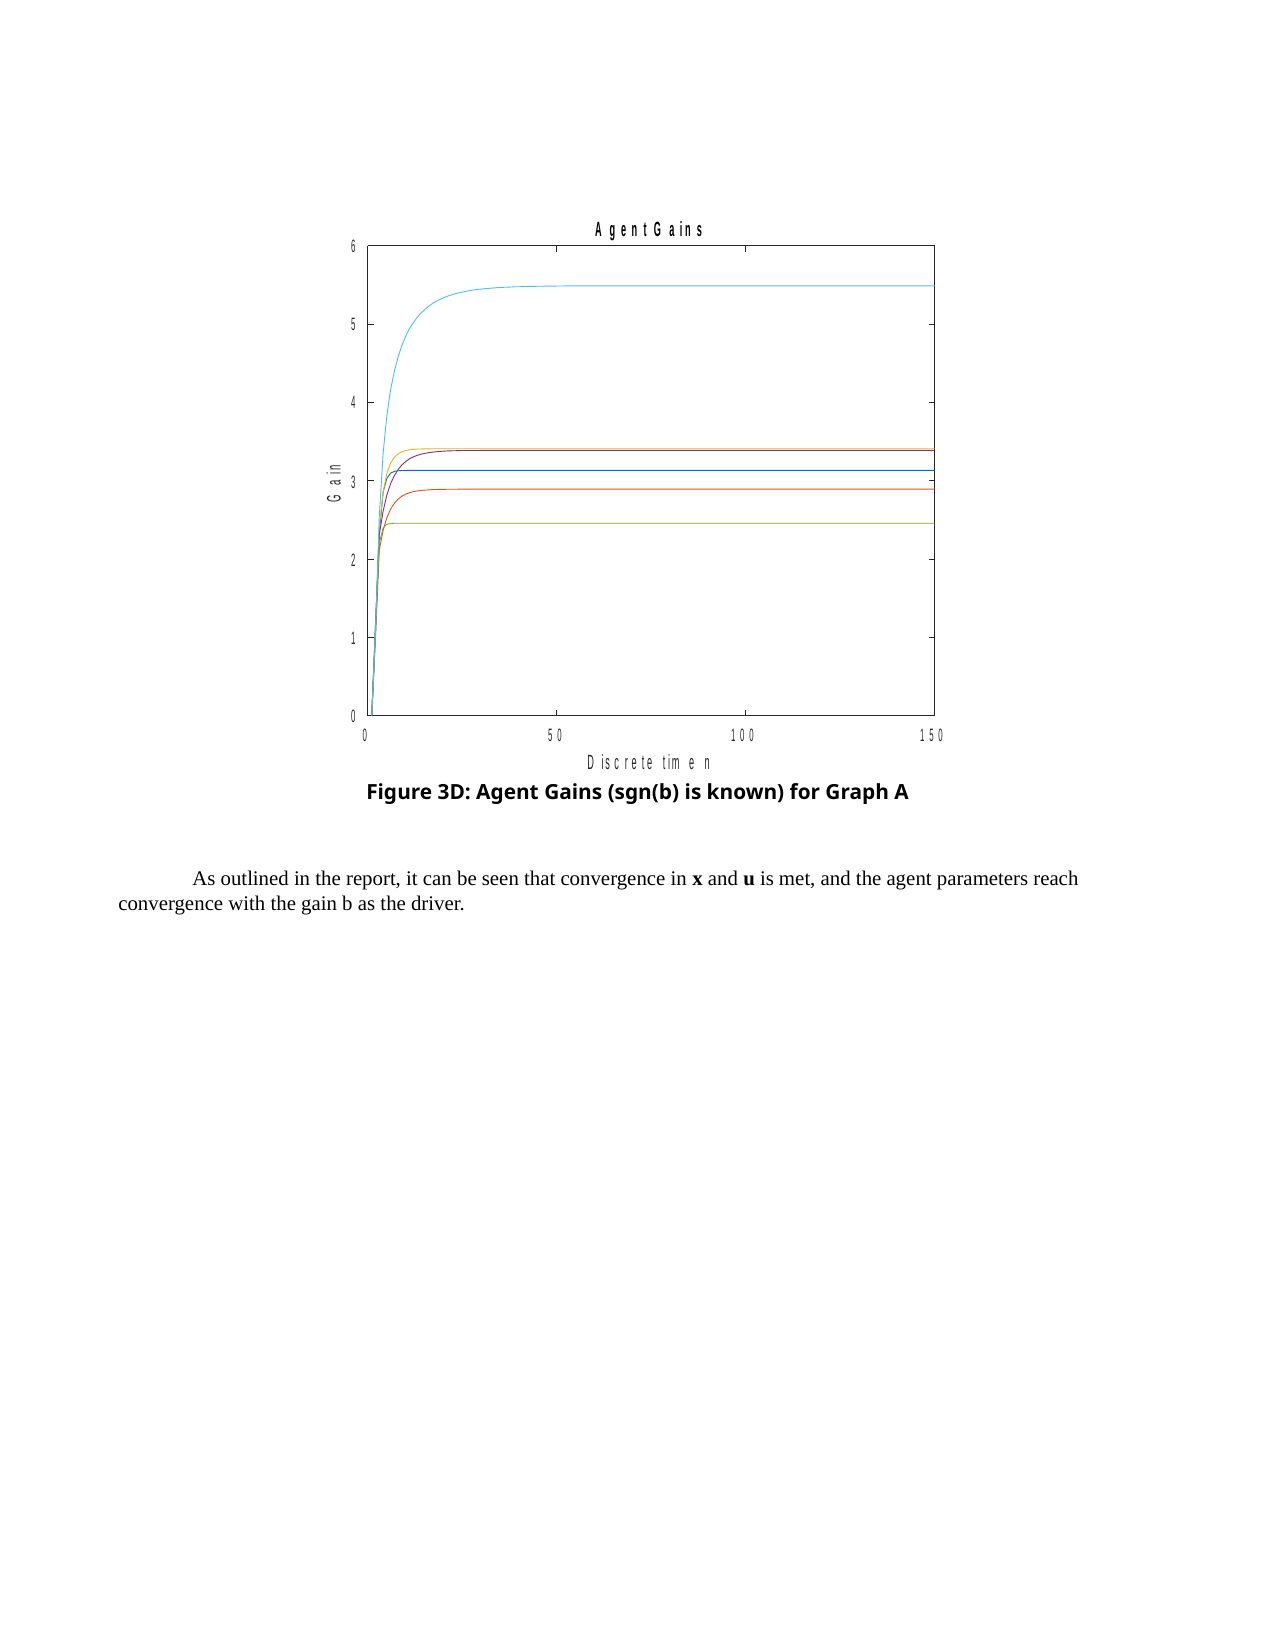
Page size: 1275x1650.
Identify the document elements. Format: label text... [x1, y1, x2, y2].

text As outlined in the report, it can be seen that convergence in x and u is met, and the agent parameters reach convergence with the gain b as the driver. [118, 863, 1157, 915]
text Figure 3D: Agent Gains (sgn(b) is known) for Graph A [118, 203, 1157, 806]
